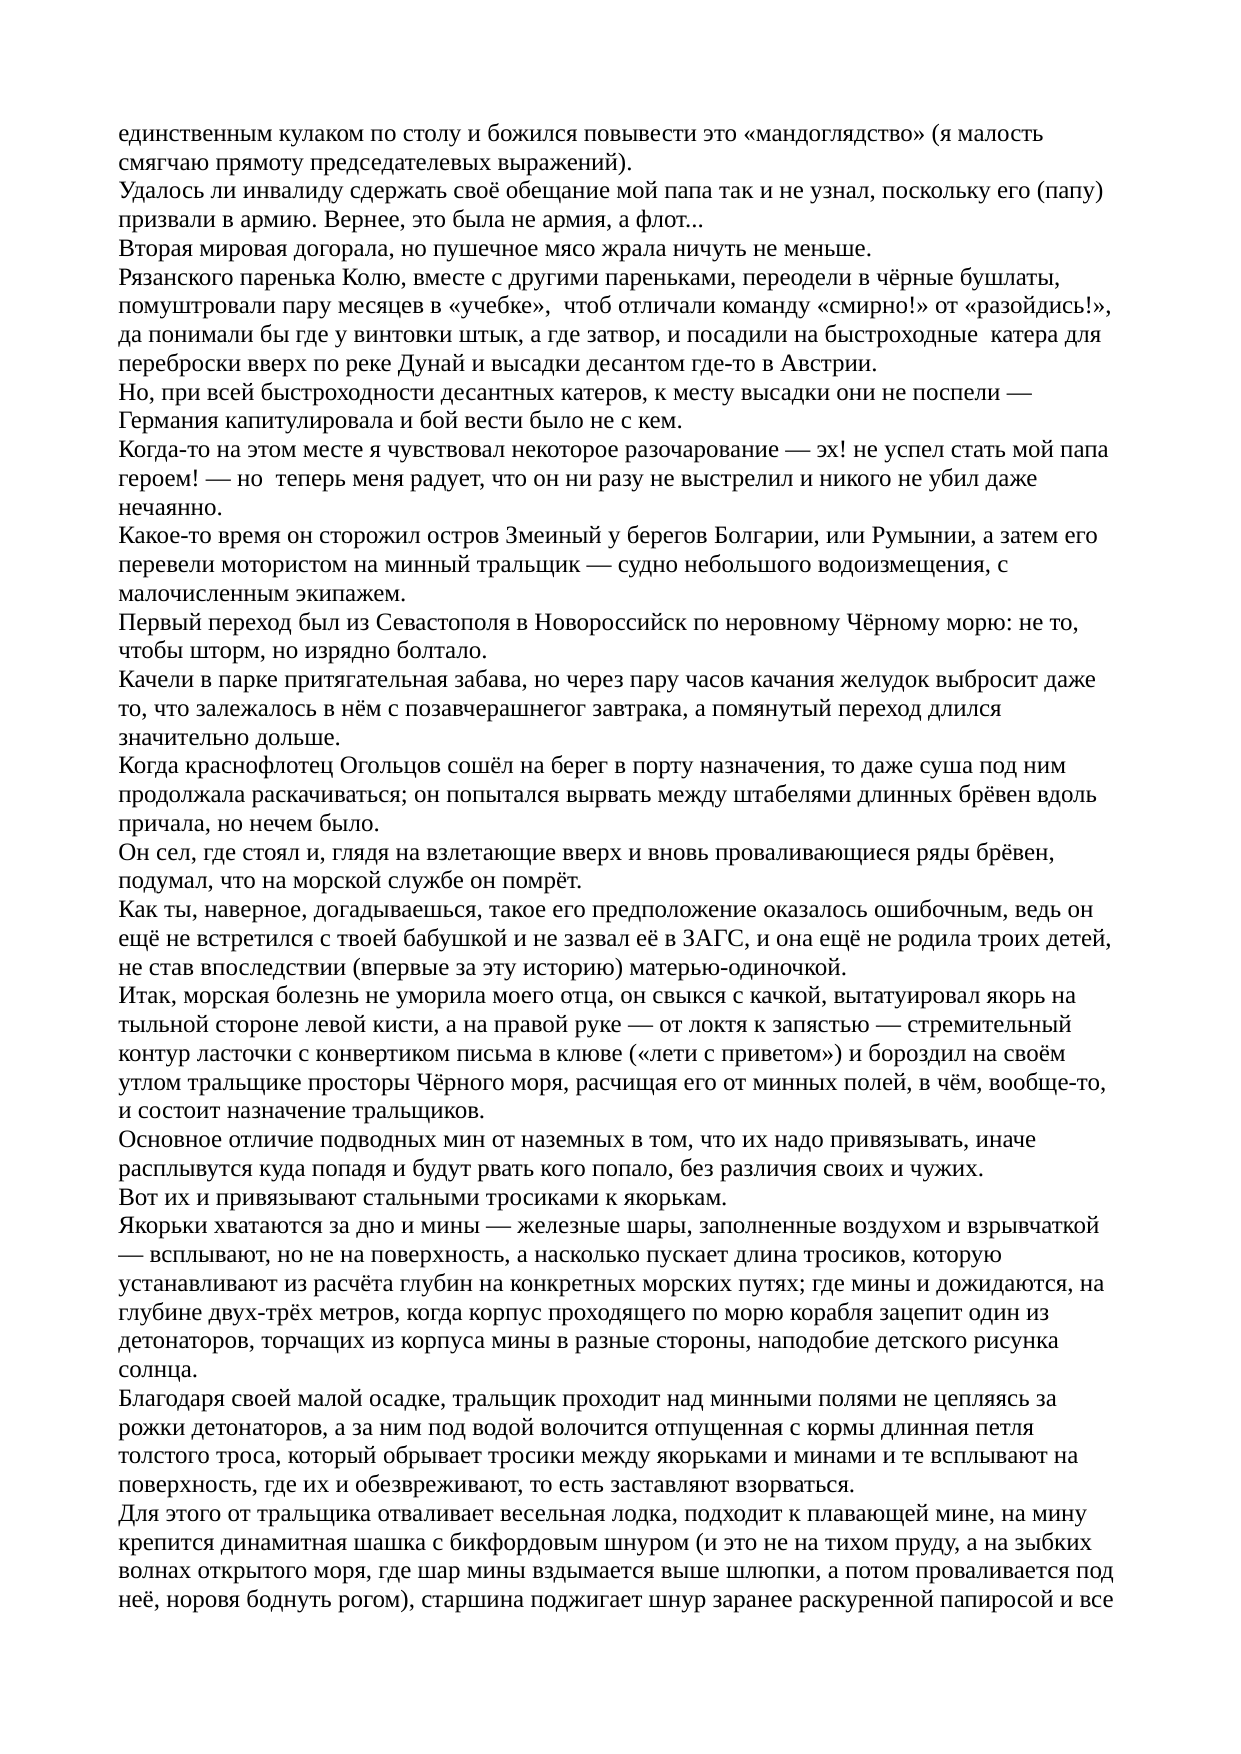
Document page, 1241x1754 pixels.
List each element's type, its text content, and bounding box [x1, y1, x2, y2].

text Основное отличие подводных мин от наземных в том, что их надо привязывать, иначе расплывутся куда попадя и будут рвать кого попало, без различия своих и чужих. [118, 1124, 1122, 1182]
text Удалось ли инвалиду сдержать своё обещание мой папа так и не узнал, поскольку его (папу) [118, 176, 1122, 204]
text Он сел, где стоял и, глядя на взлетающие вверх и вновь проваливающиеся ряды брёвен, подумал, что на морской службе он помрёт. [118, 837, 1122, 894]
text Итак, морская болезнь не уморила моего отца, он свыкся с качкой, вытатуировал якорь на тыльной стороне левой кисти, а на правой руке — от локтя к запястью — стремительный контур ласточки с конвертиком письма в клюве («лети с приветом») и бороздил на своём утлом тральщике просторы Чёрного моря, расчищая его от минных полей, в чём, вообще-то, и состоит назначение тральщиков. [118, 981, 1122, 1124]
text призвали в армию. Вернее, это была не армия, а флот... [118, 204, 1122, 233]
text Вот их и привязывают стальными тросиками к якорькам. [118, 1182, 1122, 1211]
text Но, при всей быстроходности десантных катеров, к месту высадки они не поспели — Германия капитулировала и бой вести было не с кем. [118, 377, 1122, 434]
text Качели в парке притягательная забава, но через пару часов качания желудок выбросит даже то, что залежалось в нём с позавчерашнегог завтрака, а помянутый переход длился значительно дольше. [118, 664, 1122, 751]
text Вторая мировая догорала, но пушечное мясо жрала ничуть не меньше. [118, 233, 1122, 262]
text Благодаря своей малой осадке, тральщик проходит над минными полями не цепляясь за рожки детонаторов, а за ним под водой волочится отпущенная с кормы длинная петля толстого троса, который обрывает тросики между якорьками и минами и те всплывают на поверхность, где их и обезвреживают, то есть заставляют взорваться. [118, 1383, 1122, 1498]
text единственным кулаком по столу и божился повывести это «мандоглядство» (я малость смягчаю прямоту председателевых выражений). [118, 118, 1122, 176]
text Какое-то время он сторожил остров Змеиный у берегов Болгарии, или Румынии, а затем его перевели мотористом на минный тральщик — судно небольшого водоизмещения, с малочисленным экипажем. [118, 521, 1122, 607]
text Первый переход был из Севастополя в Новороссийск по неровному Чёрному морю: не то, чтобы шторм, но изрядно болтало. [118, 607, 1122, 664]
text Когда краснофлотец Огольцов сошёл на берег в порту назначения, то даже суша под ним продолжала раскачиваться; он попытался вырвать между штабелями длинных брёвен вдоль причала, но нечем было. [118, 751, 1122, 837]
text Для этого от тральщика отваливает весельная лодка, подходит к плавающей мине, на мину крепится динамитная шашка с бикфордовым шнуром (и это не на тихом пруду, а на зыбких волнах открытого моря, где шар мины вздымается выше шлюпки, а потом проваливается под неё, норовя боднуть рогом), старшина поджигает шнур заранее раскуренной папиросой и все [118, 1498, 1122, 1613]
text Якорьки хватаются за дно и мины — железные шары, заполненные воздухом и взрывчаткой — всплывают, но не на поверхность, а насколько пускает длина тросиков, которую устанавливают из расчёта глубин на конкретных морских путях; где мины и дожидаются, на глубине двух-трёх метров, когда корпус проходящего по морю корабля зацепит один из детонаторов, торчащих из корпуса мины в разные стороны, наподобие детского рисунка солнца. [118, 1211, 1122, 1383]
text Рязанского паренька Колю, вместе с другими пареньками, переодели в чёрные бушлаты, помуштровали пару месяцев в «учебке», чтоб отличали команду «смирно!» от «разойдись!», да понимали бы где у винтовки штык, а где затвор, и посадили на быстроходные катера для переброски вверх по реке Дунай и высадки десантом где-то в Австрии. [118, 262, 1122, 377]
text Когда-то на этом месте я чувствовал некоторое разочарование — эх! не успел стать мой папа героем! — но теперь меня радует, что он ни разу не выстрелил и никого не убил даже нечаянно. [118, 434, 1122, 521]
text Как ты, наверное, догадываешься, такое его предположение оказалось ошибочным, ведь он ещё не встретился с твоей бабушкой и не зазвал её в ЗАГС, и она ещё не родила троих детей, не став впоследствии (впервые за эту историю) матерью-одиночкой. [118, 894, 1122, 981]
